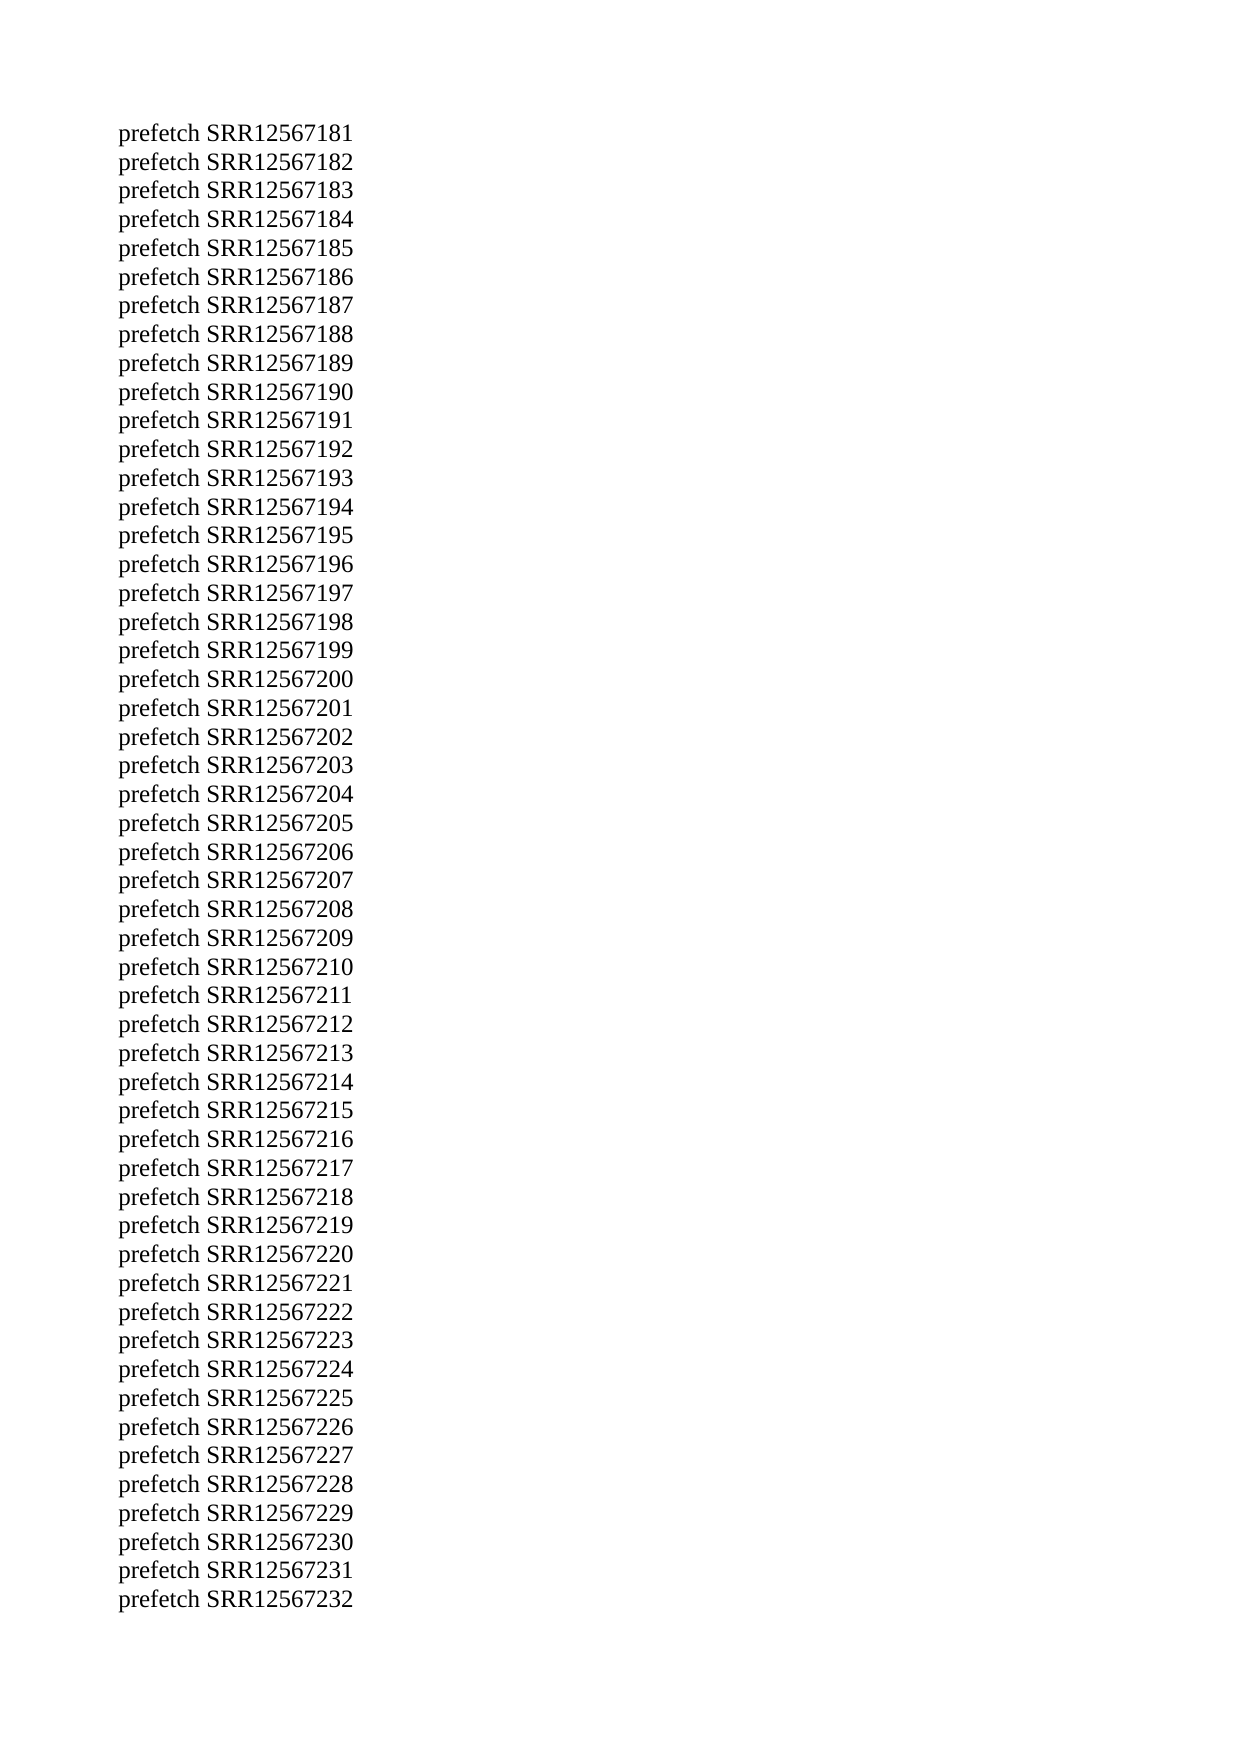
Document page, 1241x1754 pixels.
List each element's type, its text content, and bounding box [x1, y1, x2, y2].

text prefetch SRR12567186 [118, 262, 1122, 291]
text prefetch SRR12567205 [118, 808, 1122, 837]
text prefetch SRR12567231 [118, 1556, 1122, 1584]
text prefetch SRR12567210 [118, 952, 1122, 981]
text prefetch SRR12567202 [118, 722, 1122, 751]
text prefetch SRR12567212 [118, 1009, 1122, 1038]
text prefetch SRR12567230 [118, 1527, 1122, 1556]
text prefetch SRR12567198 [118, 607, 1122, 636]
text prefetch SRR12567223 [118, 1326, 1122, 1354]
text prefetch SRR12567197 [118, 578, 1122, 607]
text prefetch SRR12567196 [118, 549, 1122, 578]
text prefetch SRR12567209 [118, 923, 1122, 952]
text prefetch SRR12567206 [118, 837, 1122, 866]
text prefetch SRR12567190 [118, 377, 1122, 406]
text prefetch SRR12567203 [118, 751, 1122, 779]
text prefetch SRR12567216 [118, 1124, 1122, 1153]
text prefetch SRR12567211 [118, 981, 1122, 1009]
text prefetch SRR12567194 [118, 492, 1122, 521]
text prefetch SRR12567217 [118, 1153, 1122, 1182]
text prefetch SRR12567189 [118, 348, 1122, 377]
text prefetch SRR12567192 [118, 434, 1122, 463]
text prefetch SRR12567220 [118, 1239, 1122, 1268]
text prefetch SRR12567188 [118, 319, 1122, 348]
text prefetch SRR12567224 [118, 1354, 1122, 1383]
text prefetch SRR12567225 [118, 1383, 1122, 1412]
text prefetch SRR12567185 [118, 233, 1122, 262]
text prefetch SRR12567221 [118, 1268, 1122, 1297]
text prefetch SRR12567218 [118, 1182, 1122, 1211]
text prefetch SRR12567227 [118, 1441, 1122, 1469]
text prefetch SRR12567232 [118, 1584, 1122, 1613]
text prefetch SRR12567208 [118, 894, 1122, 923]
text prefetch SRR12567219 [118, 1211, 1122, 1239]
text prefetch SRR12567183 [118, 176, 1122, 204]
text prefetch SRR12567193 [118, 463, 1122, 492]
text prefetch SRR12567222 [118, 1297, 1122, 1326]
text prefetch SRR12567199 [118, 636, 1122, 664]
text prefetch SRR12567228 [118, 1469, 1122, 1498]
text prefetch SRR12567229 [118, 1498, 1122, 1527]
text prefetch SRR12567201 [118, 693, 1122, 722]
text prefetch SRR12567187 [118, 291, 1122, 319]
text prefetch SRR12567207 [118, 866, 1122, 894]
text prefetch SRR12567204 [118, 779, 1122, 808]
text prefetch SRR12567226 [118, 1412, 1122, 1441]
text prefetch SRR12567184 [118, 204, 1122, 233]
text prefetch SRR12567181 [118, 118, 1122, 147]
text prefetch SRR12567191 [118, 406, 1122, 434]
text prefetch SRR12567215 [118, 1096, 1122, 1124]
text prefetch SRR12567195 [118, 521, 1122, 549]
text prefetch SRR12567213 [118, 1038, 1122, 1067]
text prefetch SRR12567182 [118, 147, 1122, 176]
text prefetch SRR12567214 [118, 1067, 1122, 1096]
text prefetch SRR12567200 [118, 664, 1122, 693]
